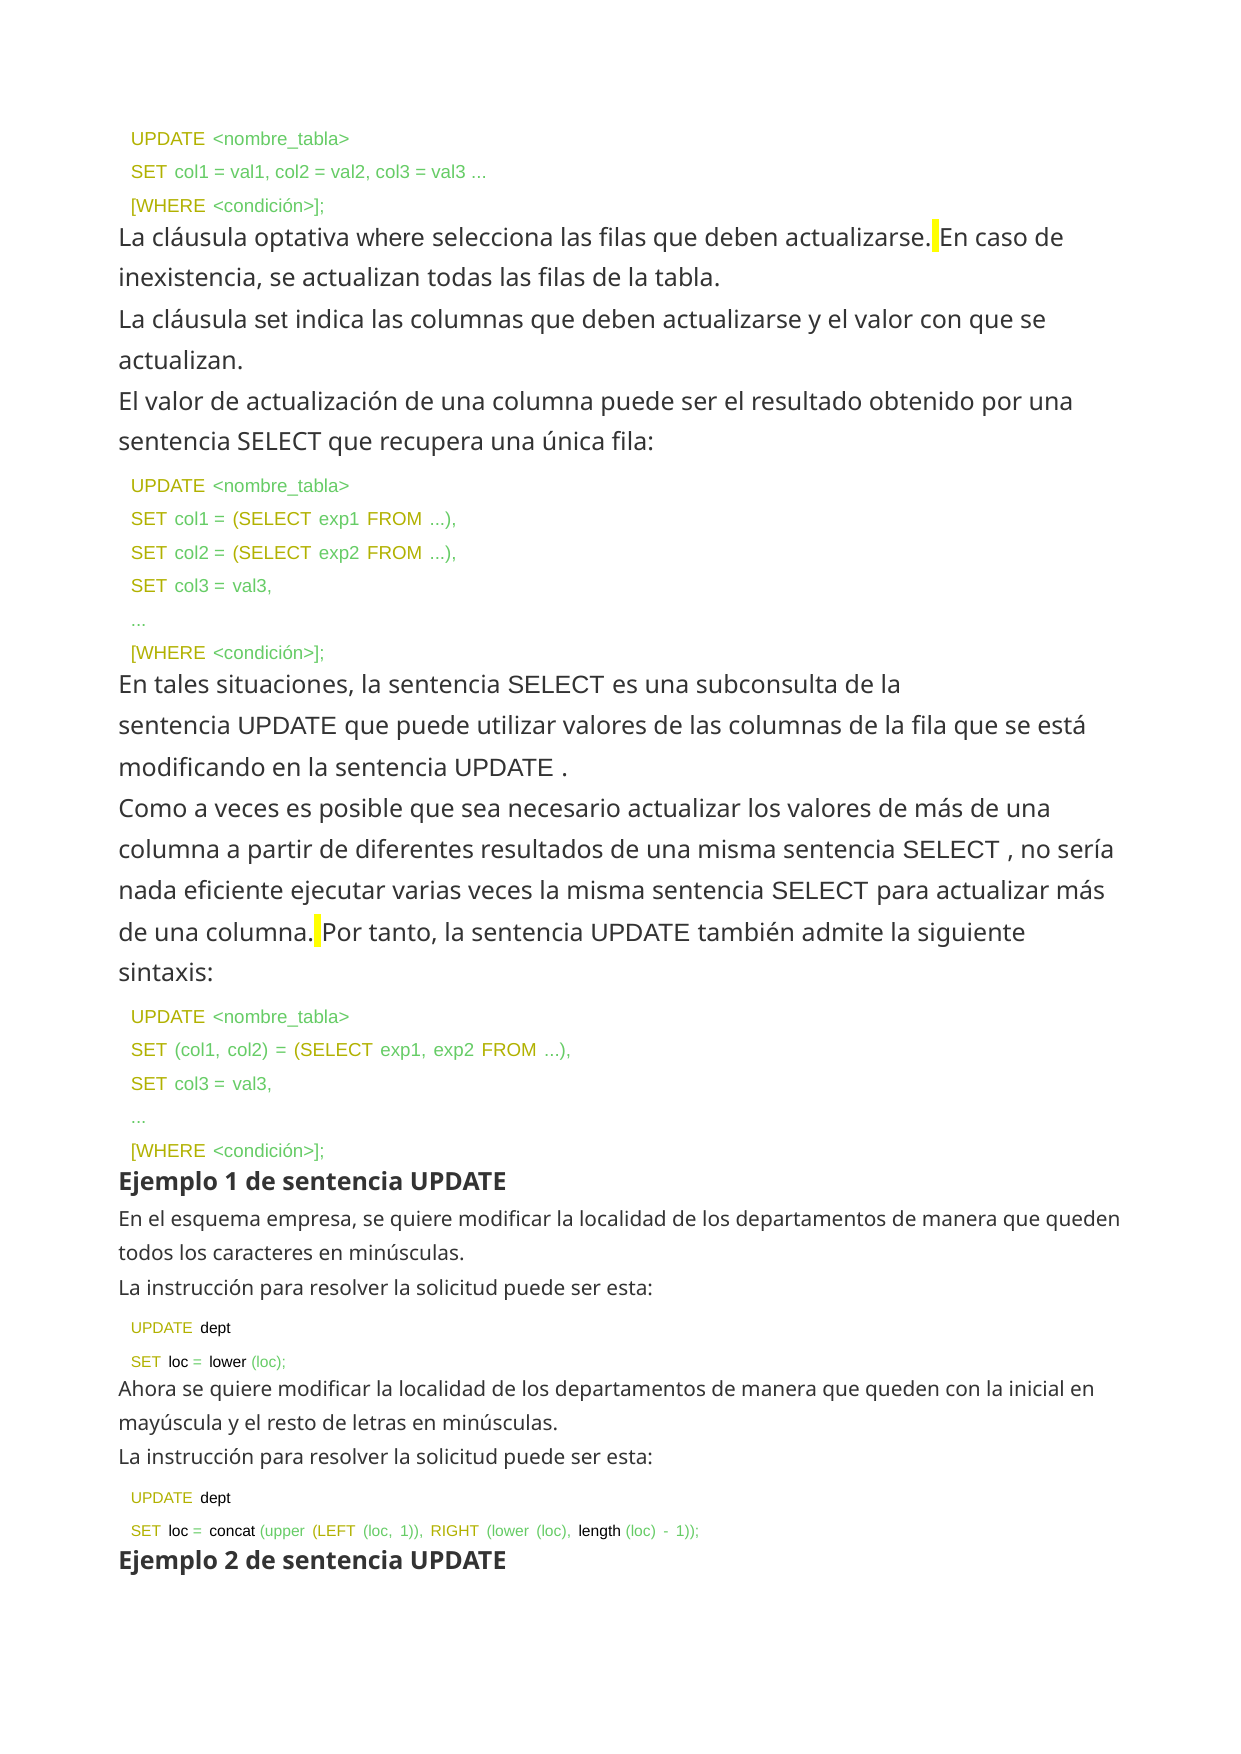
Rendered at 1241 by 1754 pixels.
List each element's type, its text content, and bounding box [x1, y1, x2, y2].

text La cláusula set indica las columnas que deben actualizarse y el valor con que se actualizan. [118, 301, 1122, 376]
text SET col1 = val1, col2 = val2, col3 = val3 ... [118, 152, 1122, 185]
text SET col3 = val3, [118, 1063, 1122, 1097]
text SET col1 = (SELECT exp1 FROM ...), [118, 498, 1122, 532]
text SET loc = lower (loc); [118, 1340, 1122, 1374]
text En el esquema empresa, se quiere modificar la localidad de los departamentos de manera que queden todos los caracteres en minúsculas. [118, 1204, 1122, 1267]
text La instrucción para resolver la solicitud puede ser esta: [118, 1442, 1122, 1470]
text La instrucción para resolver la solicitud puede ser esta: [118, 1273, 1122, 1301]
text UPDATE dept [118, 1307, 1122, 1340]
text [WHERE <condición>]; [118, 185, 1122, 219]
text SET (col1, col2) = (SELECT exp1, exp2 FROM ...), [118, 1029, 1122, 1063]
text Ejemplo 2 de sentencia UPDATE [118, 1543, 1122, 1577]
text El valor de actualización de una columna puede ser el resultado obtenido por una sentencia SELECT que recupera una única fila: [118, 383, 1122, 458]
text UPDATE <nombre_tabla> [118, 465, 1122, 498]
text SET loc = concat (upper (LEFT (loc, 1)), RIGHT (lower (loc), length (loc) - 1)); [118, 1509, 1122, 1543]
text SET col2 = (SELECT exp2 FROM ...), [118, 532, 1122, 565]
text SET col3 = val3, [118, 565, 1122, 599]
text Como a veces es posible que sea necesario actualizar los valores de más de una columna a partir de diferentes resultados de una misma sentencia SELECT , no sería nada eficiente ejecutar varias veces la misma sentencia SELECT para actualizar más de una columna. Por tanto, la sentencia UPDATE también admite la siguiente sintaxis: [118, 790, 1122, 989]
text UPDATE <nombre_tabla> [118, 996, 1122, 1029]
text [WHERE <condición>]; [118, 1130, 1122, 1164]
text La cláusula optativa where selecciona las filas que deben actualizarse. En caso de inexistencia, se actualizan todas las filas de la tabla. [118, 219, 1122, 294]
text Ahora se quiere modificar la localidad de los departamentos de manera que queden con la inicial en mayúscula y el resto de letras en minúsculas. [118, 1374, 1122, 1436]
text Ejemplo 1 de sentencia UPDATE [118, 1164, 1122, 1198]
text ... [118, 1097, 1122, 1130]
text UPDATE <nombre_tabla> [118, 118, 1122, 152]
text [WHERE <condición>]; [118, 632, 1122, 666]
text ... [118, 599, 1122, 632]
text UPDATE dept [118, 1476, 1122, 1509]
text En tales situaciones, la sentencia SELECT es una subconsulta de la sentencia UPDATE que puede utilizar valores de las columnas de la fila que se está modificando en la sentencia UPDATE . [118, 666, 1122, 783]
